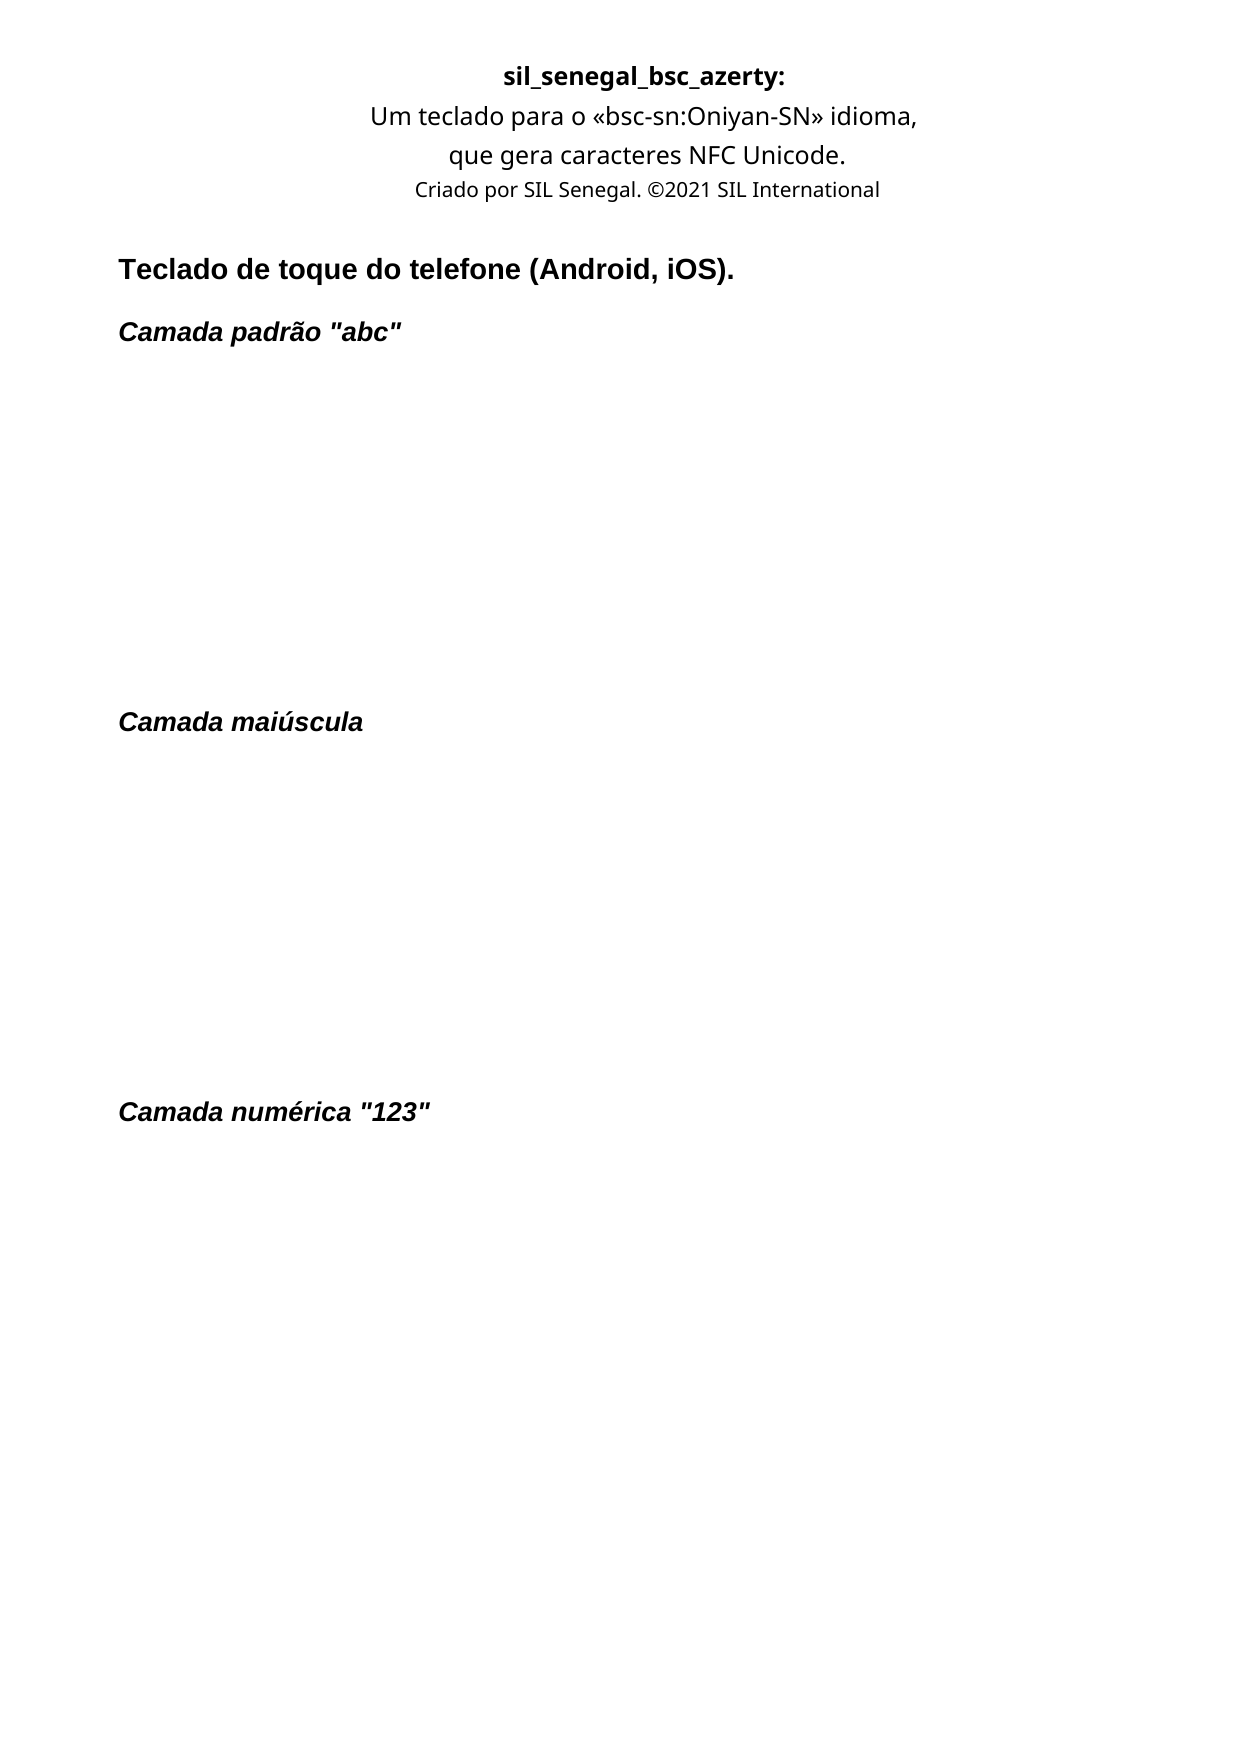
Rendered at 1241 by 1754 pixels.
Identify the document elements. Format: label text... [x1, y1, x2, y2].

table_cell Camada numérica "123" [118, 1084, 1145, 1474]
table_header [118, 59, 238, 238]
table_header [1050, 59, 1181, 238]
table_header [1029, 59, 1050, 238]
table_header sil_senegal_bsc_azerty: Um teclado para o «bsc-sn:Oniyan-SN» idioma, que gera caracteres NFC Unicode. Criado por SIL Senegal. ©2021 SIL International [266, 59, 1029, 238]
table_cell Camada maiúscula [118, 694, 1145, 1084]
table_header [238, 59, 266, 238]
table_header Camada padrão "abc" [118, 304, 1145, 693]
subtitle Teclado de toque do telefone (Android, iOS). [118, 252, 1181, 286]
